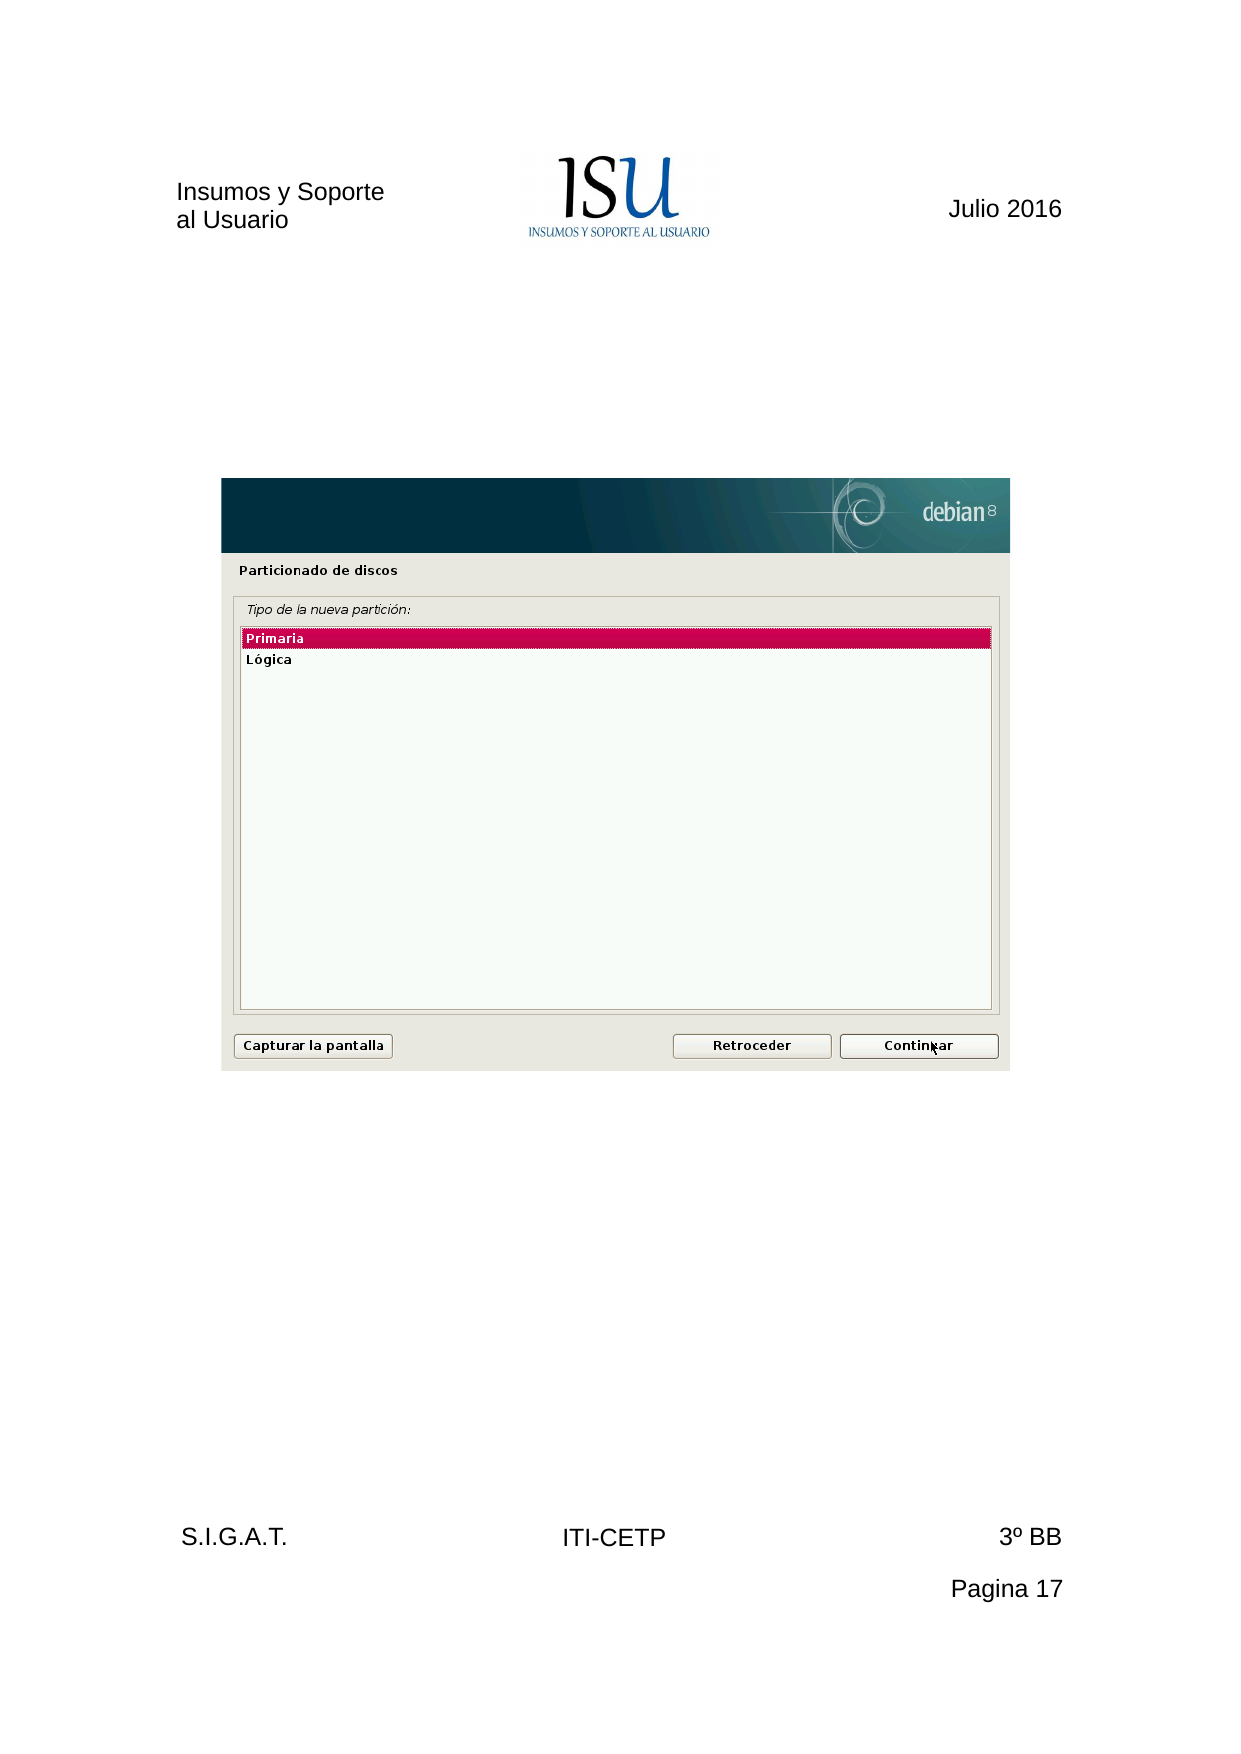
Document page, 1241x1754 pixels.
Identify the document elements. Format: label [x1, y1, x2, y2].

picture [517, 138, 723, 252]
picture [221, 478, 1011, 1071]
